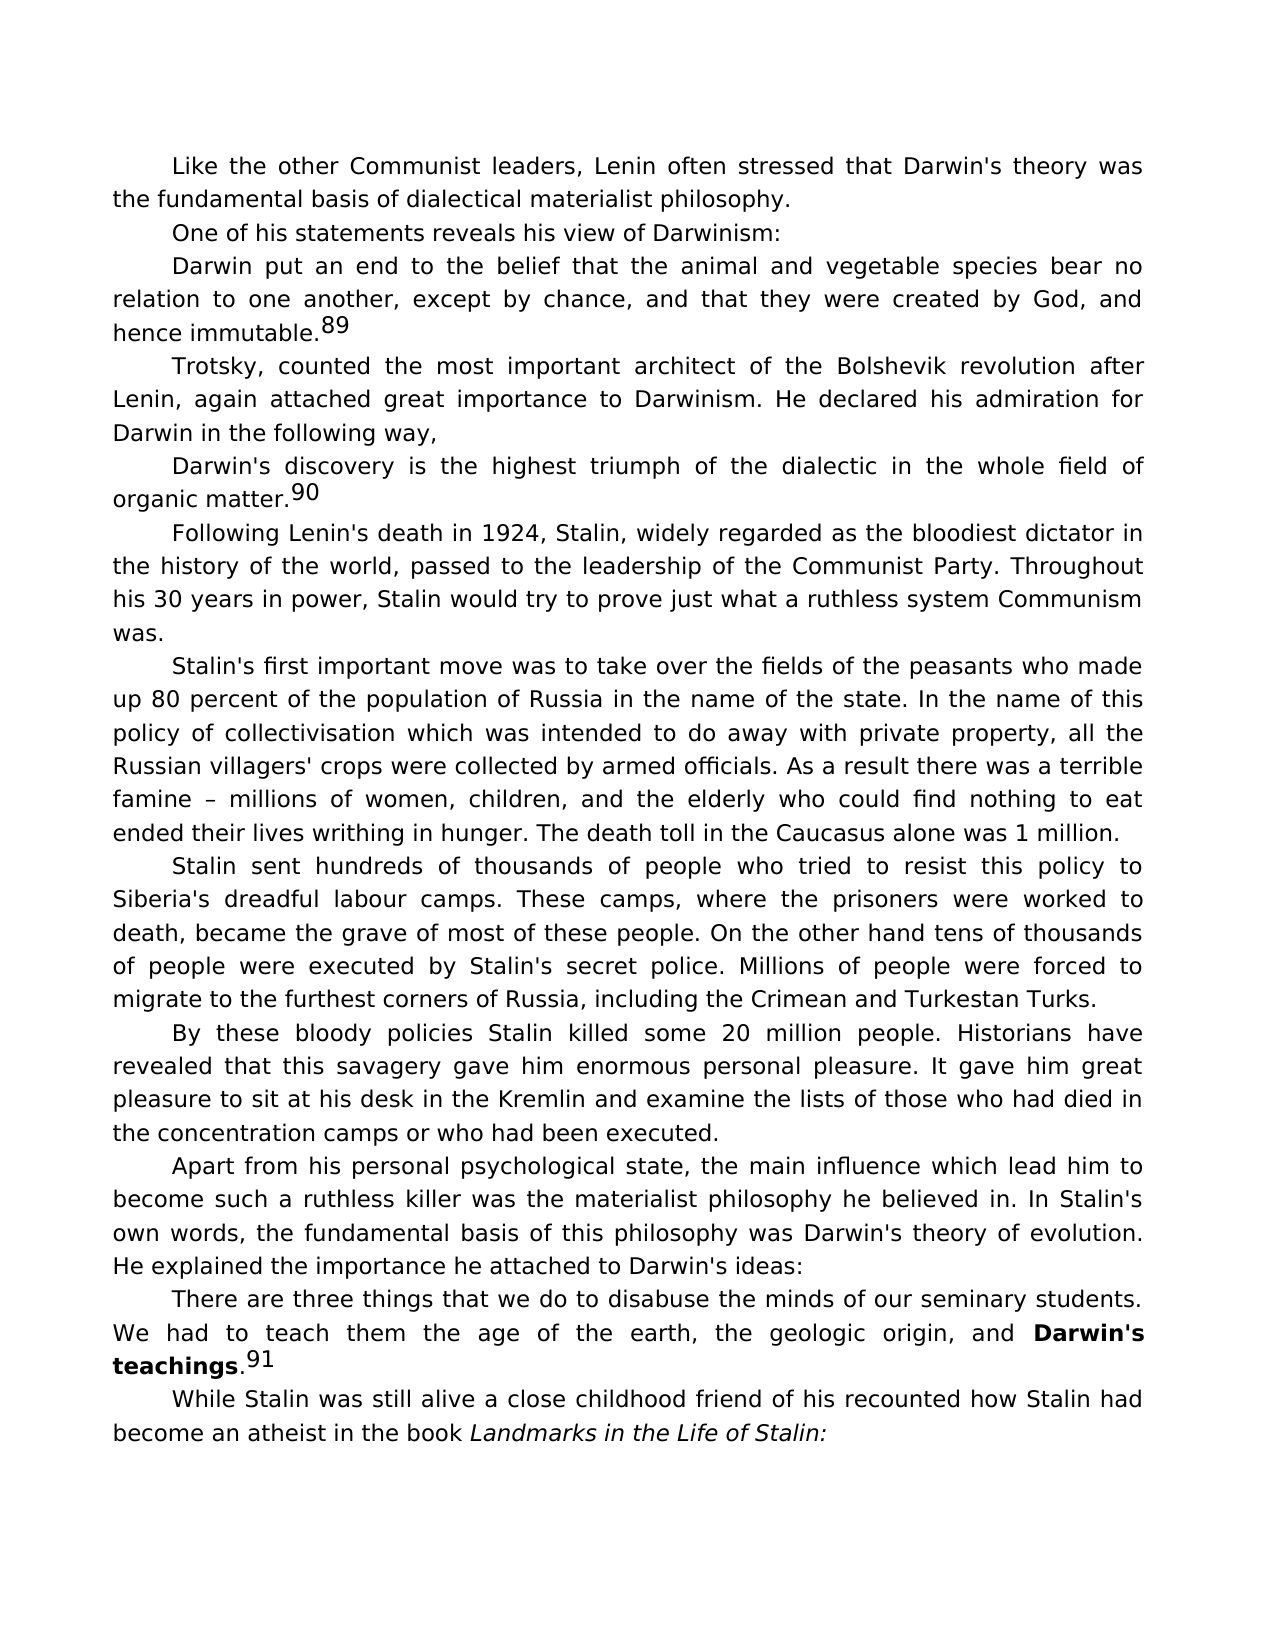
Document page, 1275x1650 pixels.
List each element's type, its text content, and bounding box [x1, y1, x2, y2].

text One of his statements reveals his view of Darwinism: [112, 214, 1145, 248]
text While Stalin was still alive a close childhood friend of his recounted how Stalin had become an atheist in the book Landmarks in the Life of Stalin: [112, 1381, 1145, 1448]
text Following Lenin's death in 1924, Stalin, widely regarded as the bloodiest dictator in the history of the world, passed to the leadership of the Communist Party. Throughout his 30 years in power, Stalin would try to prove just what a ruthless system Communism was. [112, 514, 1145, 648]
text Trotsky, counted the most important architect of the Bolshevik revolution after Lenin, again attached great importance to Darwinism. He declared his admiration for Darwin in the following way, [112, 348, 1145, 448]
text Like the other Communist leaders, Lenin often stressed that Darwin's theory was the fundamental basis of dialectical materialist philosophy. [112, 148, 1145, 214]
text There are three things that we do to disabuse the minds of our seminary students. We had to teach them the age of the earth, the geologic origin, and Darwin's teachings.91 [112, 1281, 1145, 1381]
text Darwin's discovery is the highest triumph of the dialectic in the whole field of organic matter.90 [112, 448, 1145, 514]
text Apart from his personal psychological state, the main influence which lead him to become such a ruthless killer was the materialist philosophy he believed in. In Stalin's own words, the fundamental basis of this philosophy was Darwin's theory of evolution. He explained the importance he attached to Darwin's ideas: [112, 1148, 1145, 1281]
text Stalin's first important move was to take over the fields of the peasants who made up 80 percent of the population of Russia in the name of the state. In the name of this policy of collectivisation which was intended to do away with private property, all the Russian villagers' crops were collected by armed officials. As a result there was a terrible famine – millions of women, children, and the elderly who could find nothing to eat ended their lives writhing in hunger. The death toll in the Caucasus alone was 1 million. [112, 648, 1145, 848]
text By these bloody policies Stalin killed some 20 million people. Historians have revealed that this savagery gave him enormous personal pleasure. It gave him great pleasure to sit at his desk in the Kremlin and examine the lists of those who had died in the concentration camps or who had been executed. [112, 1014, 1145, 1148]
text Stalin sent hundreds of thousands of people who tried to resist this policy to Siberia's dreadful labour camps. These camps, where the prisoners were worked to death, became the grave of most of these people. On the other hand tens of thousands of people were executed by Stalin's secret police. Millions of people were forced to migrate to the furthest corners of Russia, including the Crimean and Turkestan Turks. [112, 848, 1145, 1014]
text Darwin put an end to the belief that the animal and vegetable species bear no relation to one another, except by chance, and that they were created by God, and hence immutable.89 [112, 248, 1145, 348]
